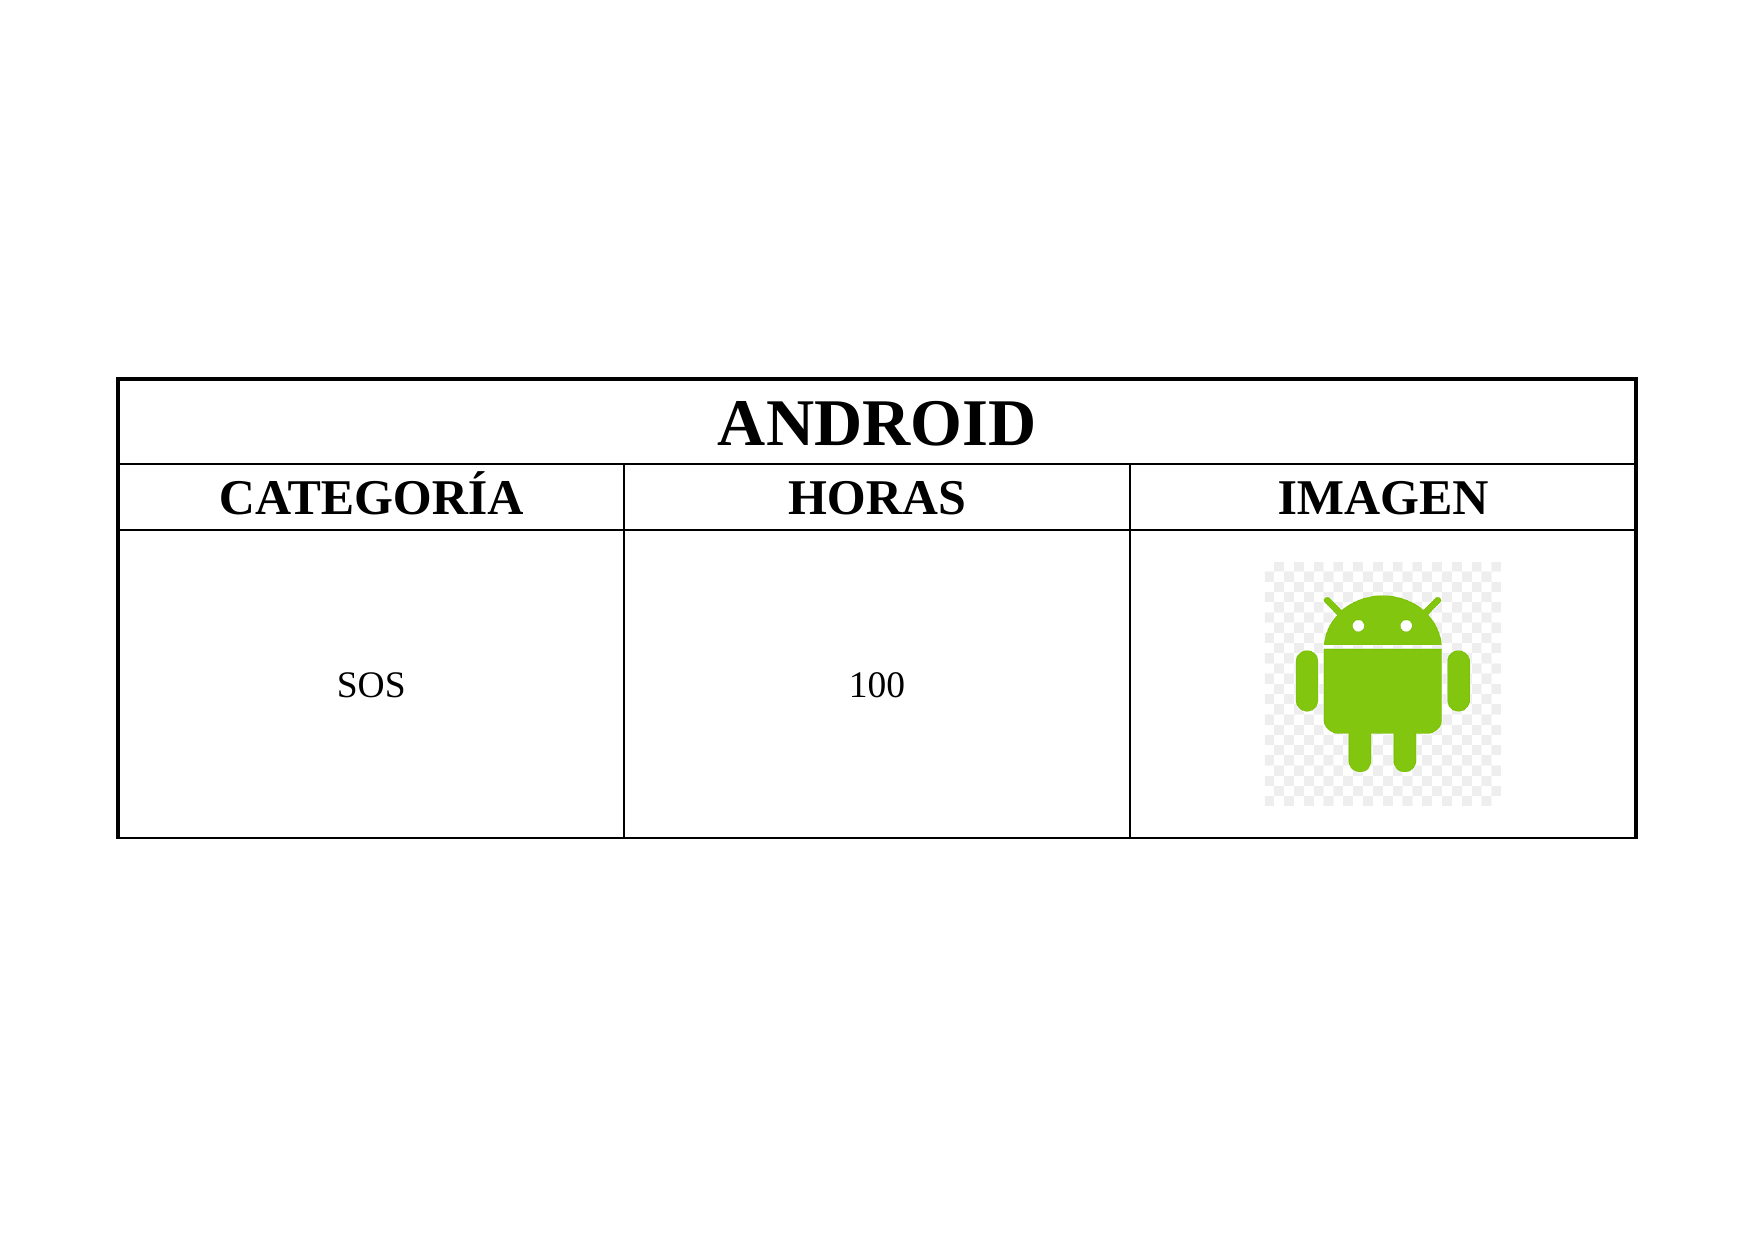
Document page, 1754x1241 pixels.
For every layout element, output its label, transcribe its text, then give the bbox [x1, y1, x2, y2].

table_cell [1131, 531, 1634, 837]
table_cell 100 [625, 531, 1129, 837]
table_cell SOS [120, 531, 623, 837]
table_cell HORAS [625, 465, 1129, 528]
table_cell CATEGORÍA [120, 465, 623, 528]
picture [1264, 562, 1501, 806]
table_header ANDROID [120, 381, 1634, 463]
table_cell IMAGEN [1131, 465, 1634, 528]
